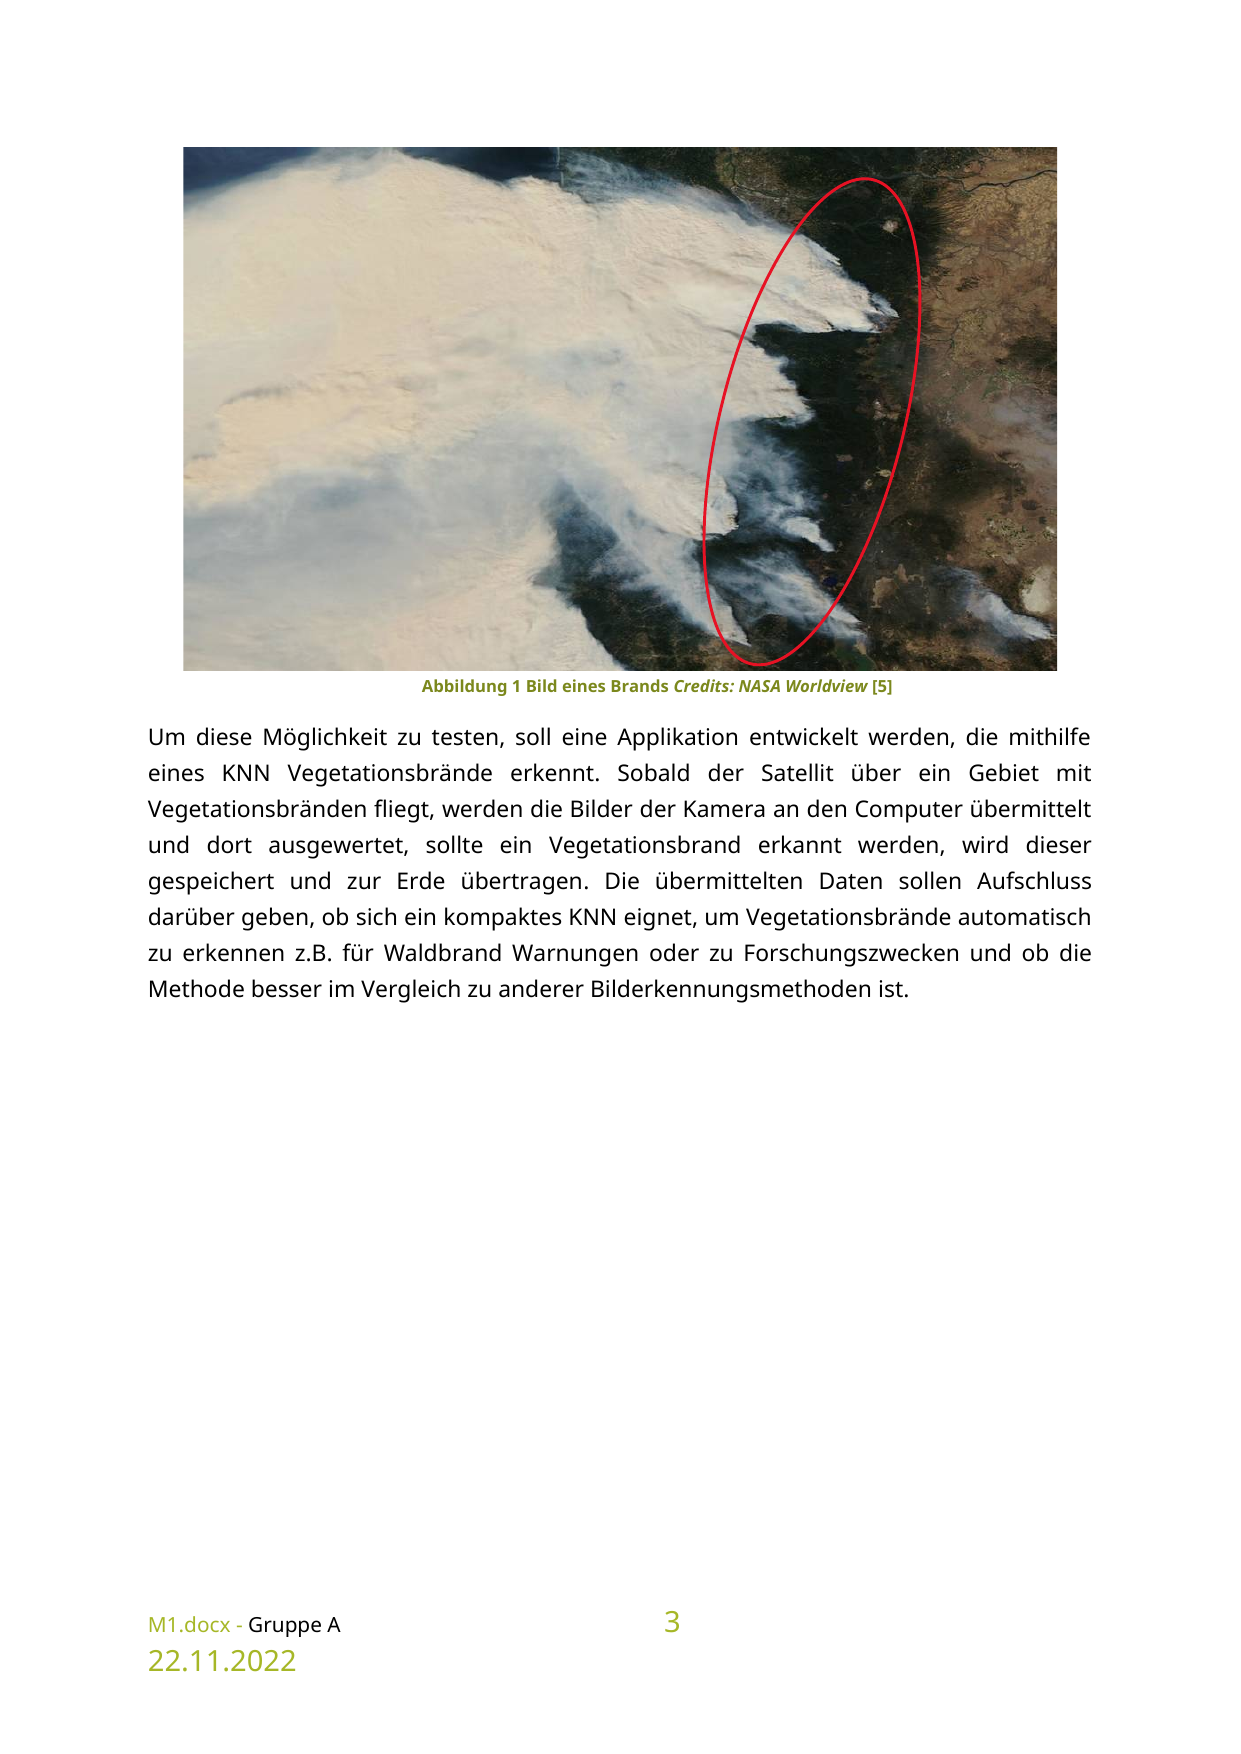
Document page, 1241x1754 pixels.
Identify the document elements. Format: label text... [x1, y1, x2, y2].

text Um diese Möglichkeit zu testen, soll eine Applikation entwickelt werden, die mithilfe eines KNN Vegetationsbrände erkennt. Sobald der Satellit über ein Gebiet mit Vegetationsbränden fliegt, werden die Bilder der Kamera an den Computer übermittelt und dort ausgewertet, sollte ein Vegetationsbrand erkannt werden, wird dieser gespeichert und zur Erde übertragen. Die übermittelten Daten sollen Aufschluss darüber geben, ob sich ein kompaktes KNN eignet, um Vegetationsbrände automatisch zu erkennen z.B. für Waldbrand Warnungen oder zu Forschungszwecken und ob die Methode besser im Vergleich zu anderer Bilderkennungsmethoden ist. [148, 721, 1093, 1004]
picture [183, 147, 1058, 671]
text Abbildung 1 Bild eines Brands Credits: NASA Worldview [5] [148, 674, 1093, 697]
